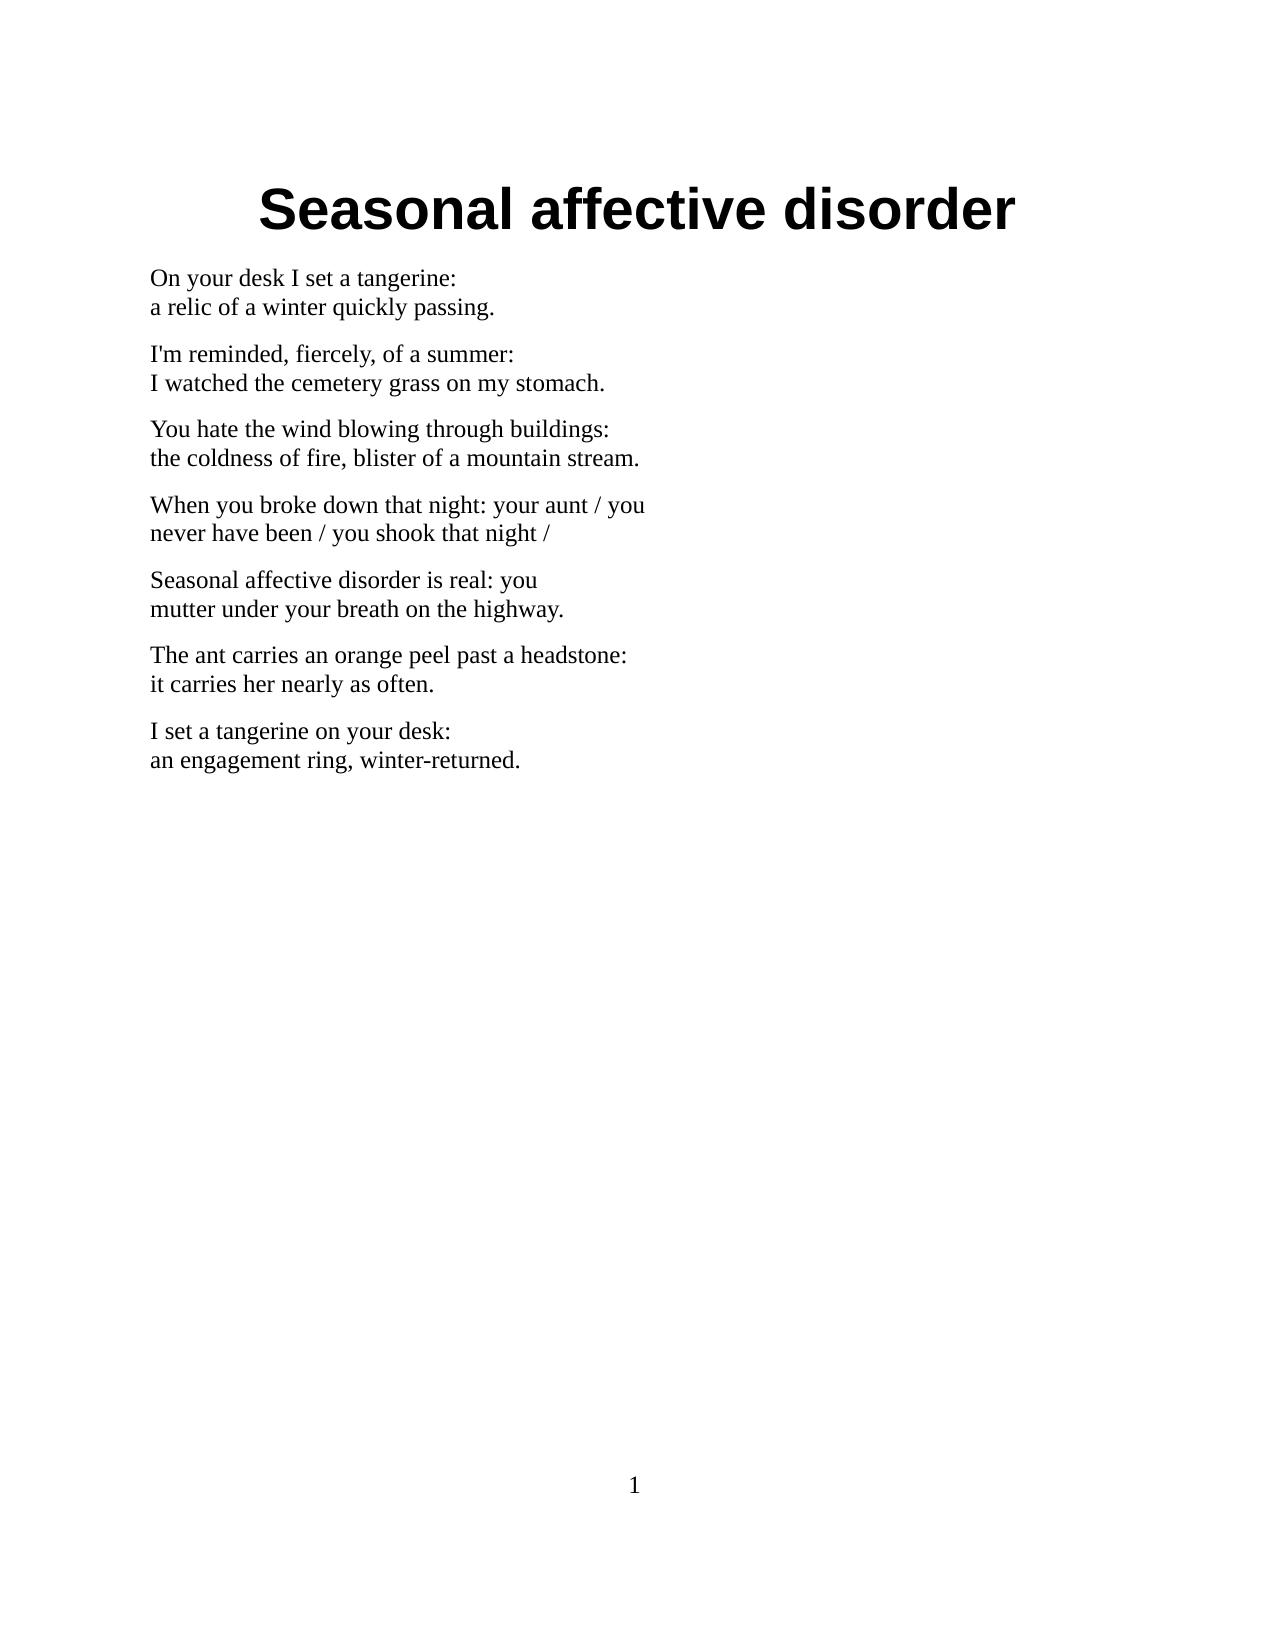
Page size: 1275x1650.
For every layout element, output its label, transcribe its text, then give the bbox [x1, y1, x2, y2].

text When you broke down that night: your aunt / you never have been / you shook that night / [150, 490, 1125, 547]
text On your desk I set a tangerine: a relic of a winter quickly passing. [150, 263, 1125, 321]
text Seasonal affective disorder is real: you mutter under your breath on the highway. [150, 565, 1125, 623]
text The ant carries an orange peel past a headstone: it carries her nearly as often. [150, 641, 1125, 698]
title Seasonal affective disorder [150, 175, 1125, 242]
text I set a tangerine on your desk: an engagement ring, winter-returned. [150, 716, 1125, 773]
text I'm reminded, fiercely, of a summer: I watched the cemetery grass on my stomach. [150, 339, 1125, 396]
text You hate the wind blowing through buildings: the coldness of fire, blister of a mountain stream. [150, 414, 1125, 472]
